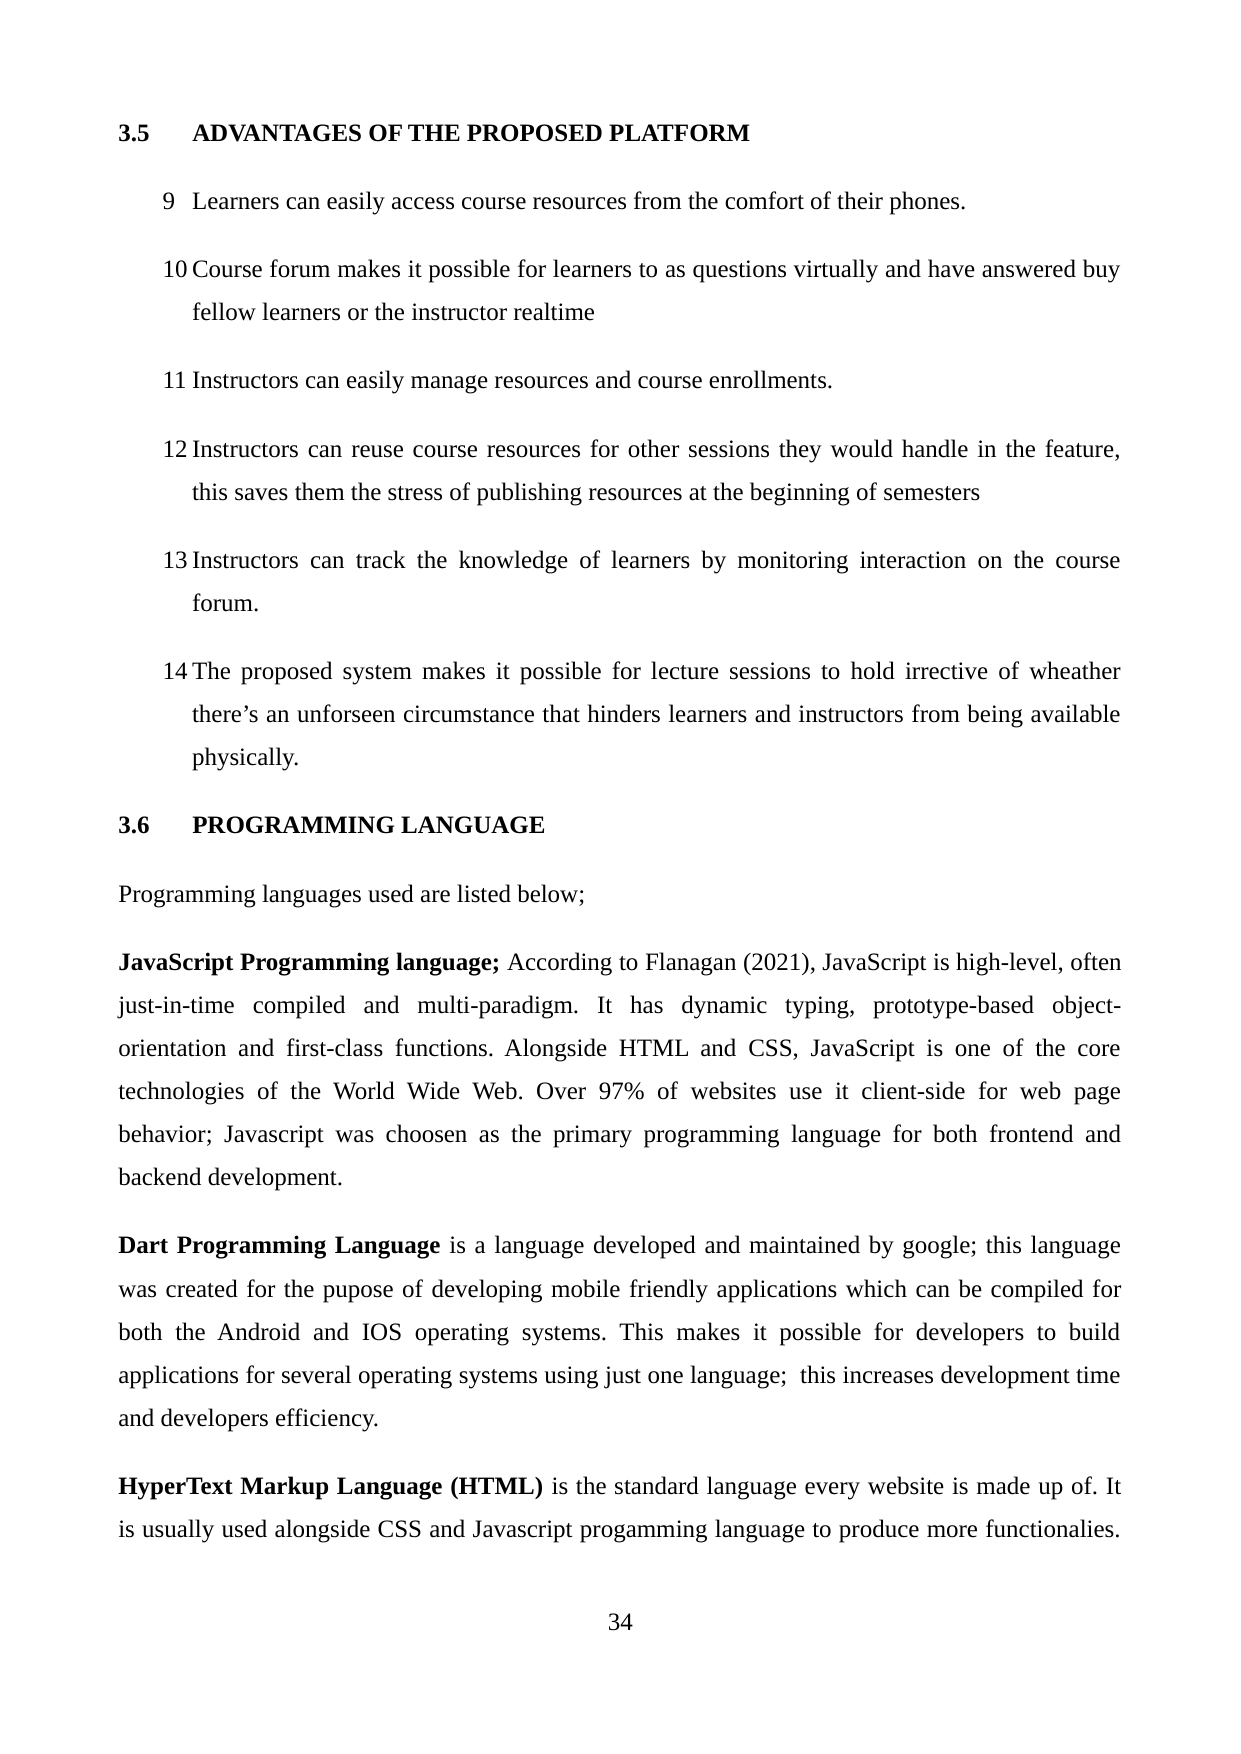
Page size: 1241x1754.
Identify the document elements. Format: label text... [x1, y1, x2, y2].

list Course forum makes it possible for learners to as questions virtually and have answered buy fellow learners or the instructor realtime [162, 254, 1122, 326]
text HyperText Markup Language (HTML) is the standard language every website is made up of. It is usually used alongside CSS and Javascript progamming language to produce more functionalies. [118, 1471, 1122, 1543]
list Instructors can easily manage resources and course enrollments. [162, 366, 1122, 394]
list Instructors can reuse course resources for other sessions they would handle in the feature, this saves them the stress of publishing resources at the beginning of semesters [162, 434, 1122, 506]
list Instructors can track the knowledge of learners by monitoring interaction on the course forum. [162, 545, 1122, 617]
text JavaScript Programming language; According to Flanagan (2021), JavaScript is high-level, often just-in-time compiled and multi-paradigm. It has dynamic typing, prototype-based object-orientation and first-class functions. Alongside HTML and CSS, JavaScript is one of the core technologies of the World Wide Web. Over 97% of websites use it client-side for web page behavior; Javascript was choosen as the primary programming language for both frontend and backend development. [118, 947, 1122, 1191]
text 3.6 PROGRAMMING LANGUAGE [118, 811, 1122, 839]
text Programming languages used are listed below; [118, 879, 1122, 907]
text 3.5 ADVANTAGES OF THE PROPOSED PLATFORM [118, 118, 1122, 147]
list Learners can easily access course resources from the comfort of their phones. [162, 186, 1122, 215]
text Dart Programming Language is a language developed and maintained by google; this language was created for the pupose of developing mobile friendly applications which can be compiled for both the Android and IOS operating systems. This makes it possible for developers to build applications for several operating systems using just one language; this increases development time and developers efficiency. [118, 1231, 1122, 1432]
list The proposed system makes it possible for lecture sessions to hold irrective of wheather there’s an unforseen circumstance that hinders learners and instructors from being available physically. [162, 656, 1122, 771]
